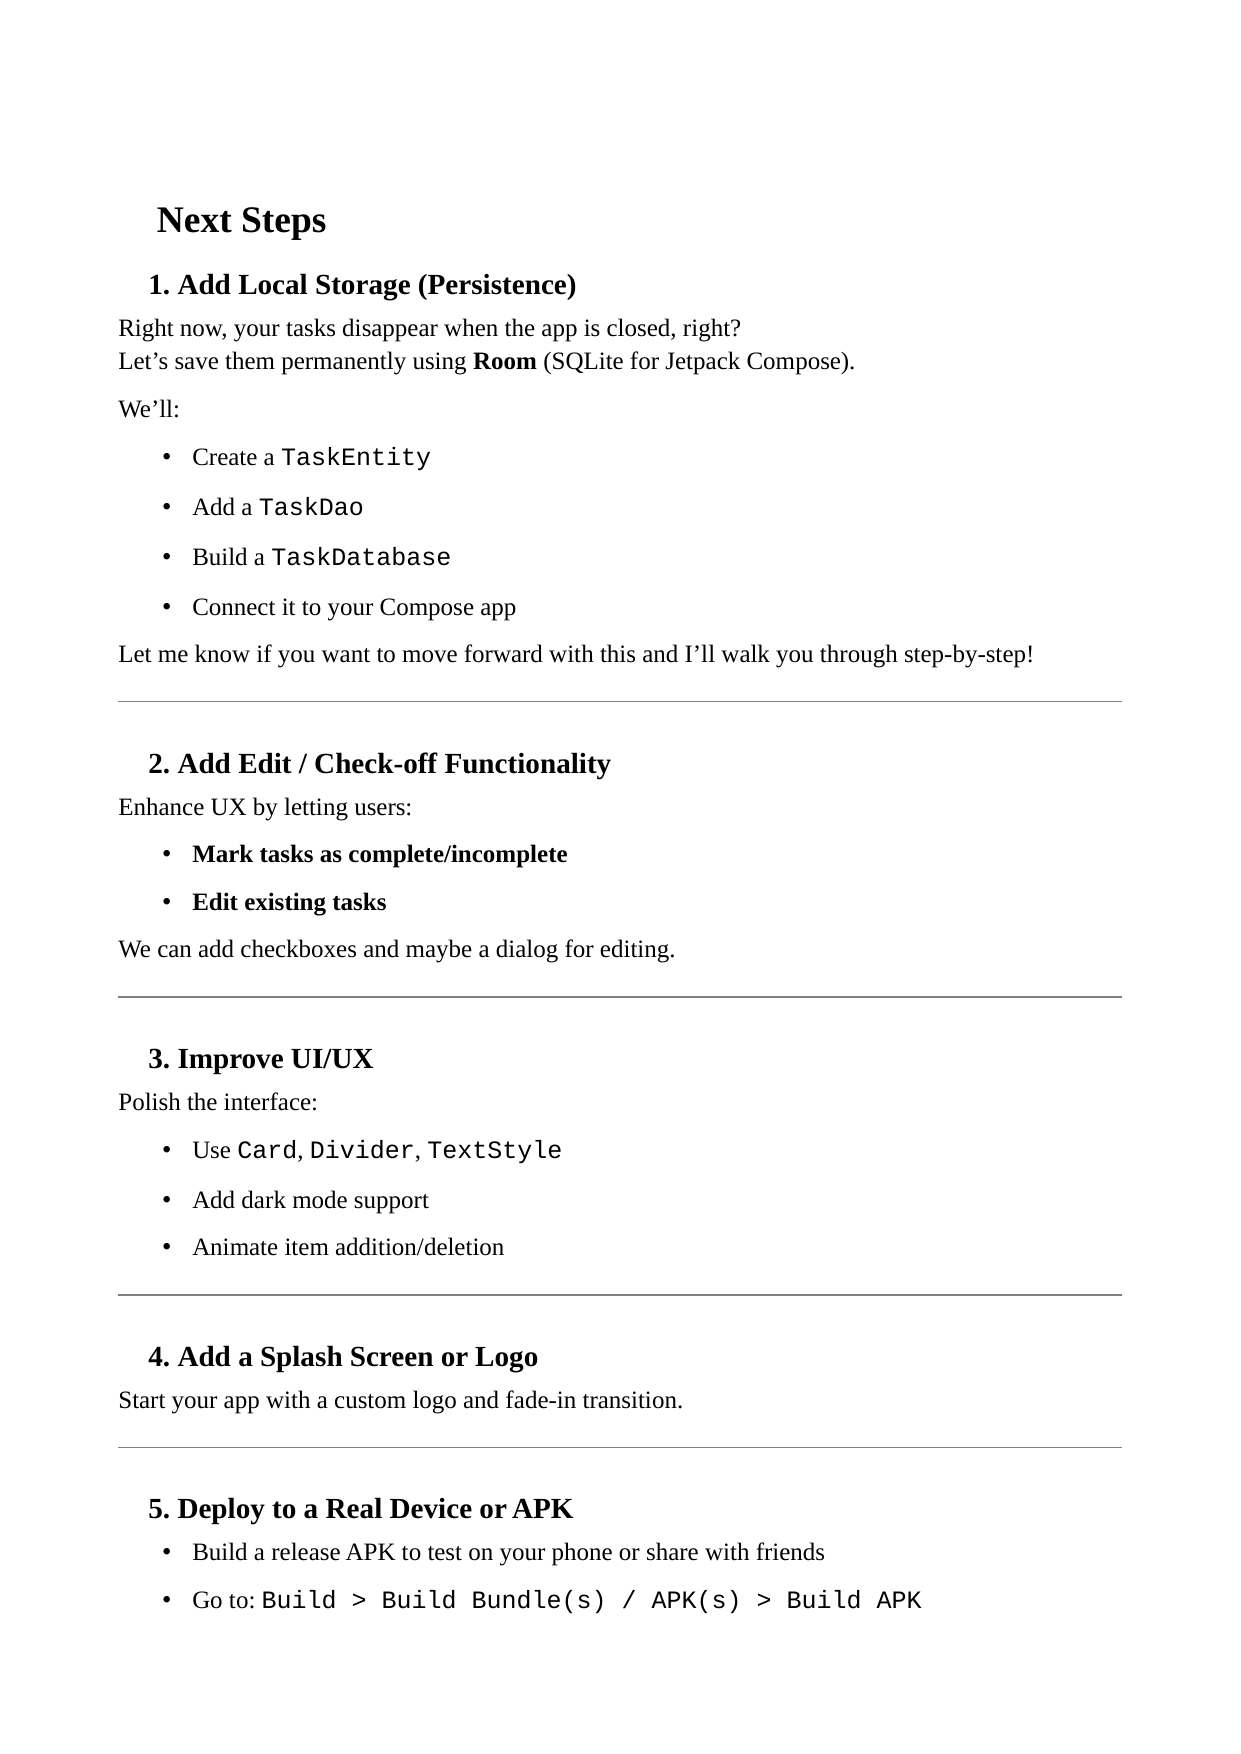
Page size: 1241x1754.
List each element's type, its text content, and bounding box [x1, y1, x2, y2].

list Build a release APK to test on your phone or share with friends [162, 1537, 1122, 1566]
subtitle 🚀 Next Steps [118, 197, 1122, 240]
text Start your app with a custom logo and fade-in transition. [118, 1385, 1122, 1413]
subtitle ✅ 3. Improve UI/UX [118, 1041, 1122, 1074]
list Add dark mode support [162, 1185, 1122, 1213]
text Enhance UX by letting users: [118, 792, 1122, 821]
text We can add checkboxes and maybe a dialog for editing. [118, 934, 1122, 963]
list Mark tasks as complete/incomplete [162, 839, 1122, 868]
subtitle ✅ 5. Deploy to a Real Device or APK [118, 1491, 1122, 1525]
list Add a TaskDao [162, 492, 1122, 522]
text Polish the interface: [118, 1087, 1122, 1116]
list Animate item addition/deletion [162, 1232, 1122, 1261]
list Build a TaskDatabase [162, 542, 1122, 572]
list Connect it to your Compose app [162, 592, 1122, 620]
subtitle ✅ 4. Add a Splash Screen or Logo [118, 1339, 1122, 1372]
text Let me know if you want to move forward with this and I’ll walk you through step-by-step! [118, 639, 1122, 668]
list Go to: Build > Build Bundle(s) / APK(s) > Build APK [162, 1585, 1122, 1616]
text Right now, your tasks disappear when the app is closed, right? Let’s save them permanently using Room (SQLite for Jetpack Compose). [118, 313, 1122, 375]
text We’ll: [118, 394, 1122, 423]
list Create a TaskEntity [162, 442, 1122, 472]
subtitle ✅ 1. Add Local Storage (Persistence) [118, 267, 1122, 301]
list Use Card, Divider, TextStyle [162, 1135, 1122, 1166]
subtitle ✅ 2. Add Edit / Check-off Functionality [118, 746, 1122, 779]
list Edit existing tasks [162, 887, 1122, 916]
